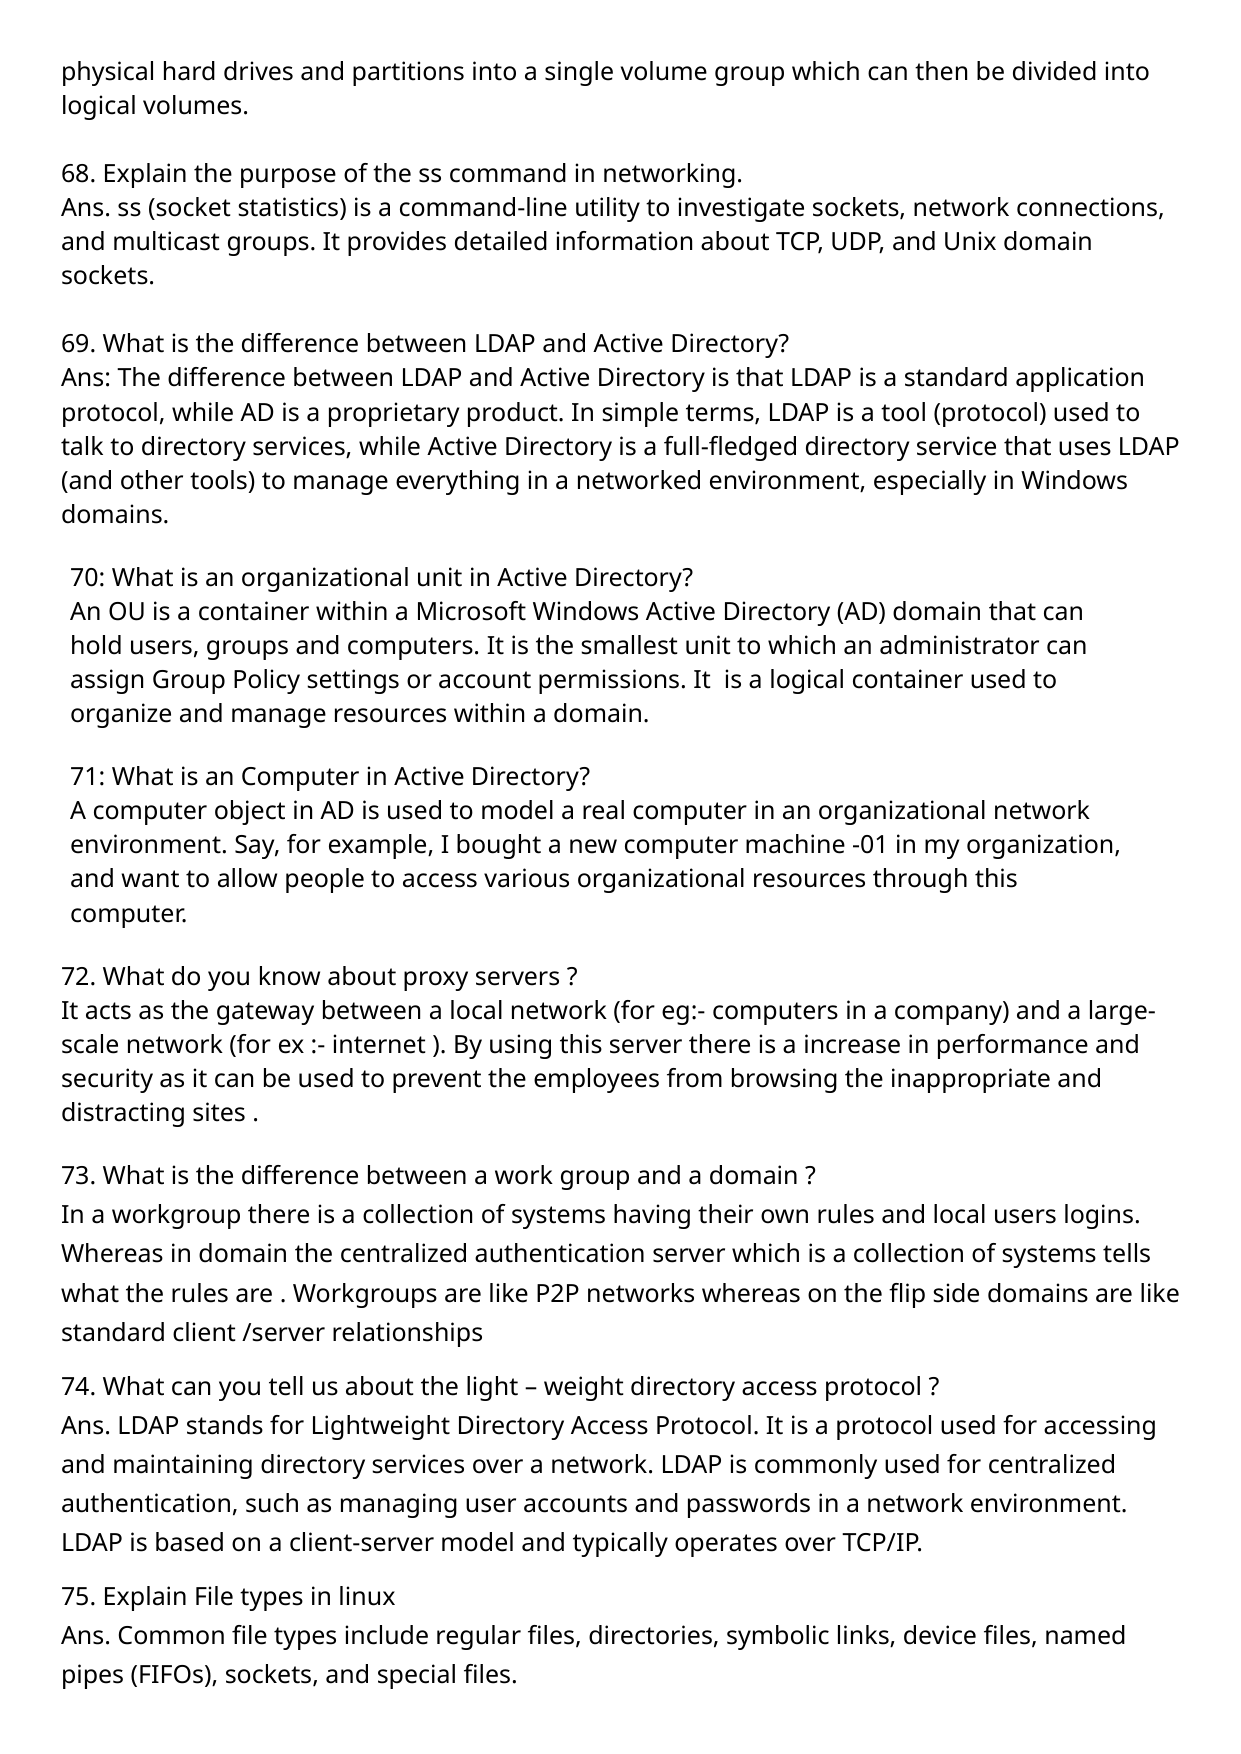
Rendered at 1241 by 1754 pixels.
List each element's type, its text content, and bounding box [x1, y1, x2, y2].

text physical hard drives and partitions into a single volume group which can then be divided into logical volumes. [61, 53, 1185, 122]
text 75. Explain File types in linux Ans. Common file types include regular files, directories, symbolic links, device files, named pipes (FIFOs), sockets, and special files. [61, 1579, 1185, 1691]
text 68. Explain the purpose of the ss command in networking. Ans. ss (socket statistics) is a command-line utility to investigate sockets, network connections, and multicast groups. It provides detailed information about TCP, UDP, and Unix domain sockets. [61, 156, 1185, 292]
list 71: What is an Computer in Active Directory? A computer object in AD is used to model a real computer in an organizational network environment. Say, for example, I bought a new computer machine -01 in my organization, and want to allow people to access various organizational resources through this computer. [70, 759, 1129, 929]
text 73. What is the difference between a work group and a domain ? In a workgroup there is a collection of systems having their own rules and local users logins. Whereas in domain the centralized authentication server which is a collection of systems tells what the rules are . Workgroups are like P2P networks whereas on the flip side domains are like standard client /server relationships [61, 1158, 1185, 1348]
text 74. What can you tell us about the light – weight directory access protocol ? Ans. LDAP stands for Lightweight Directory Access Protocol. It is a protocol used for accessing and maintaining directory services over a network. LDAP is commonly used for centralized authentication, such as managing user accounts and passwords in a network environment. LDAP is based on a client-server model and typically operates over TCP/IP. [61, 1368, 1185, 1559]
text 69. What is the difference between LDAP and Active Directory? Ans: The difference between LDAP and Active Directory is that LDAP is a standard application protocol, while AD is a proprietary product. In simple terms, LDAP is a tool (protocol) used to talk to directory services, while Active Directory is a full-fledged directory service that uses LDAP (and other tools) to manage everything in a networked environment, especially in Windows domains. [61, 326, 1185, 530]
list 70: What is an organizational unit in Active Directory? An OU is a container within a Microsoft Windows Active Directory (AD) domain that can hold users, groups and computers. It is the smallest unit to which an administrator can assign Group Policy settings or account permissions. It is a logical container used to organize and manage resources within a domain. [70, 559, 1129, 729]
text 72. What do you know about proxy servers ? It acts as the gateway between a local network (for eg:- computers in a company) and a large-scale network (for ex :- internet ). By using this server there is a increase in performance and security as it can be used to prevent the employees from browsing the inappropriate and distracting sites . [61, 959, 1185, 1129]
